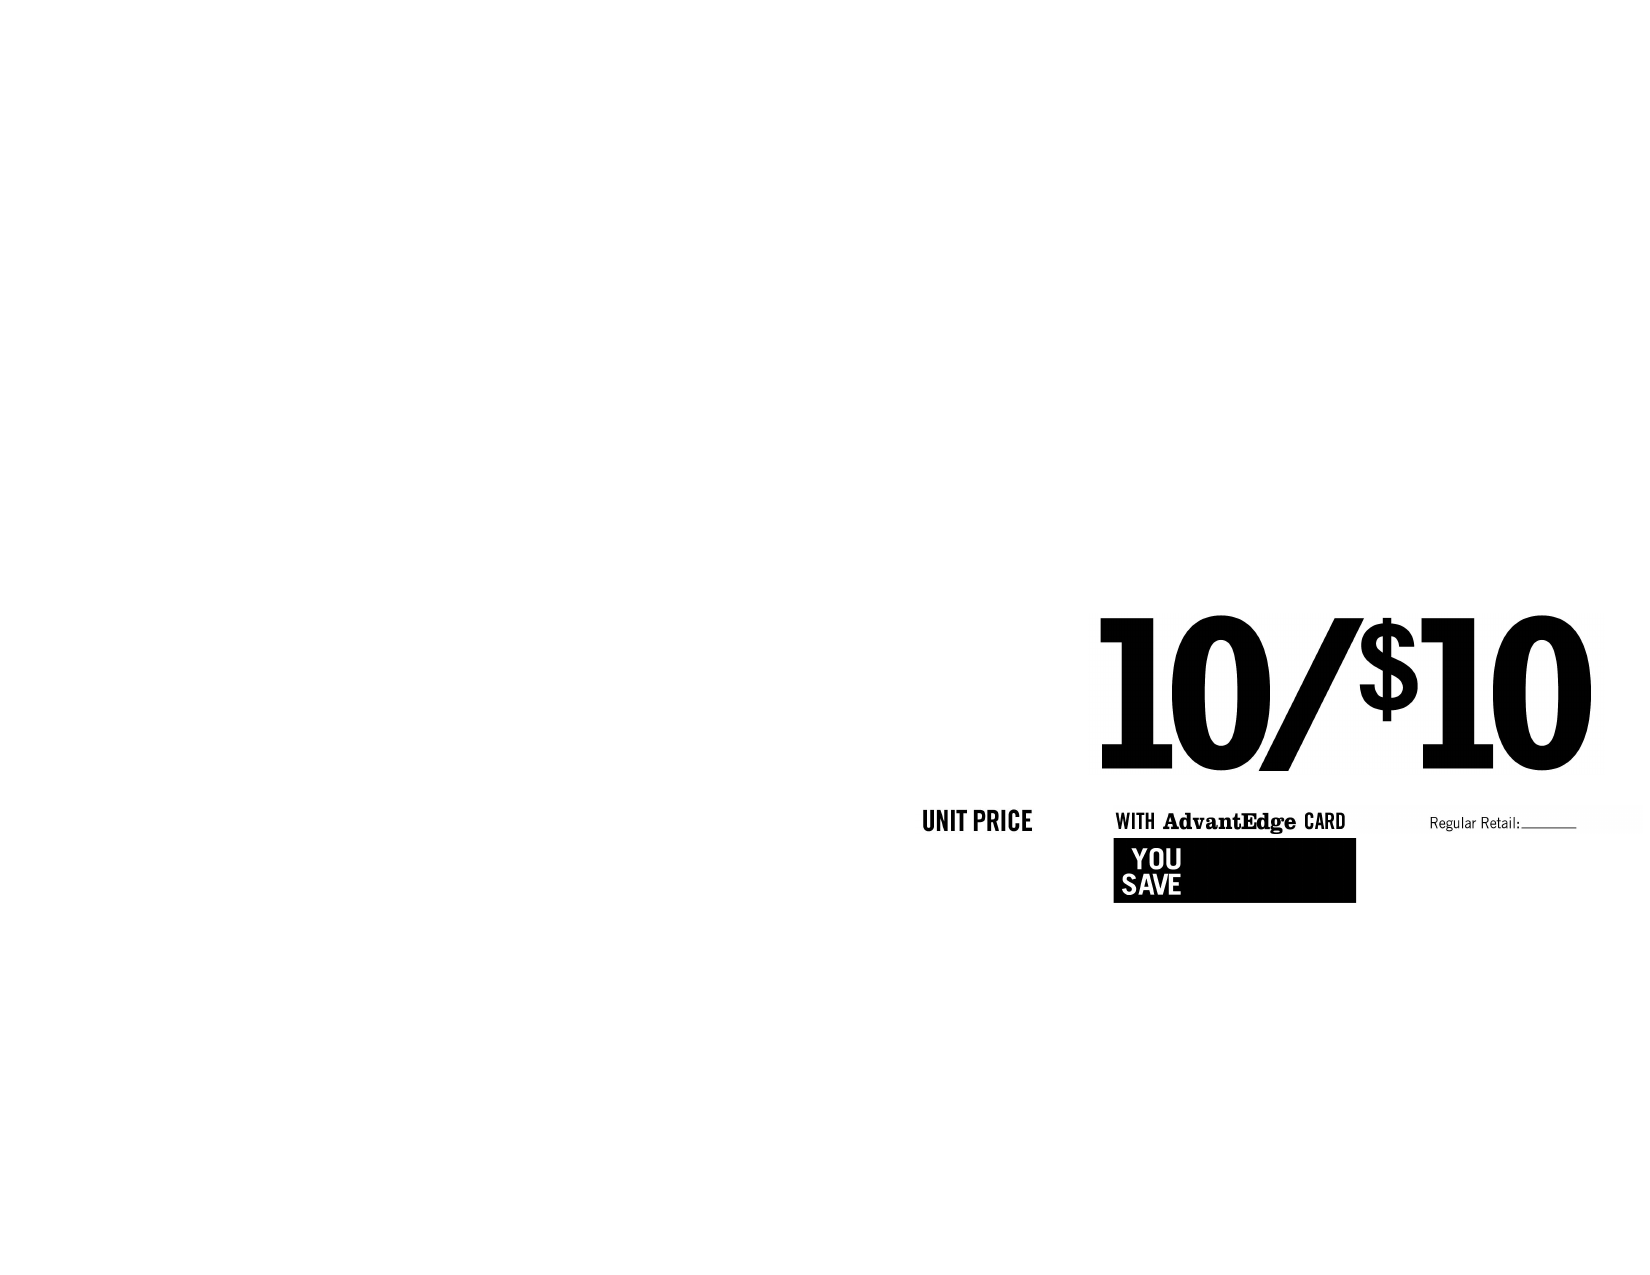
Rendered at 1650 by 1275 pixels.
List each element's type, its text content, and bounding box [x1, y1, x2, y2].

picture [1113, 898, 1357, 903]
text <o.su> [871, 884, 1078, 923]
picture [914, 808, 1040, 834]
text <o.rr> [1524, 803, 1650, 834]
text <o.s1> [1113, 838, 1299, 902]
picture [1113, 805, 1524, 834]
text <o.lim> [1113, 909, 1565, 937]
text <o.title> [881, 478, 1402, 508]
text <o.up> [871, 841, 1078, 884]
text <o.s2> [1299, 838, 1361, 898]
text <o.dating> [880, 592, 1166, 623]
text <o.wb> [1115, 768, 1629, 807]
text <o.description> [881, 543, 1380, 564]
picture [1087, 613, 1606, 775]
